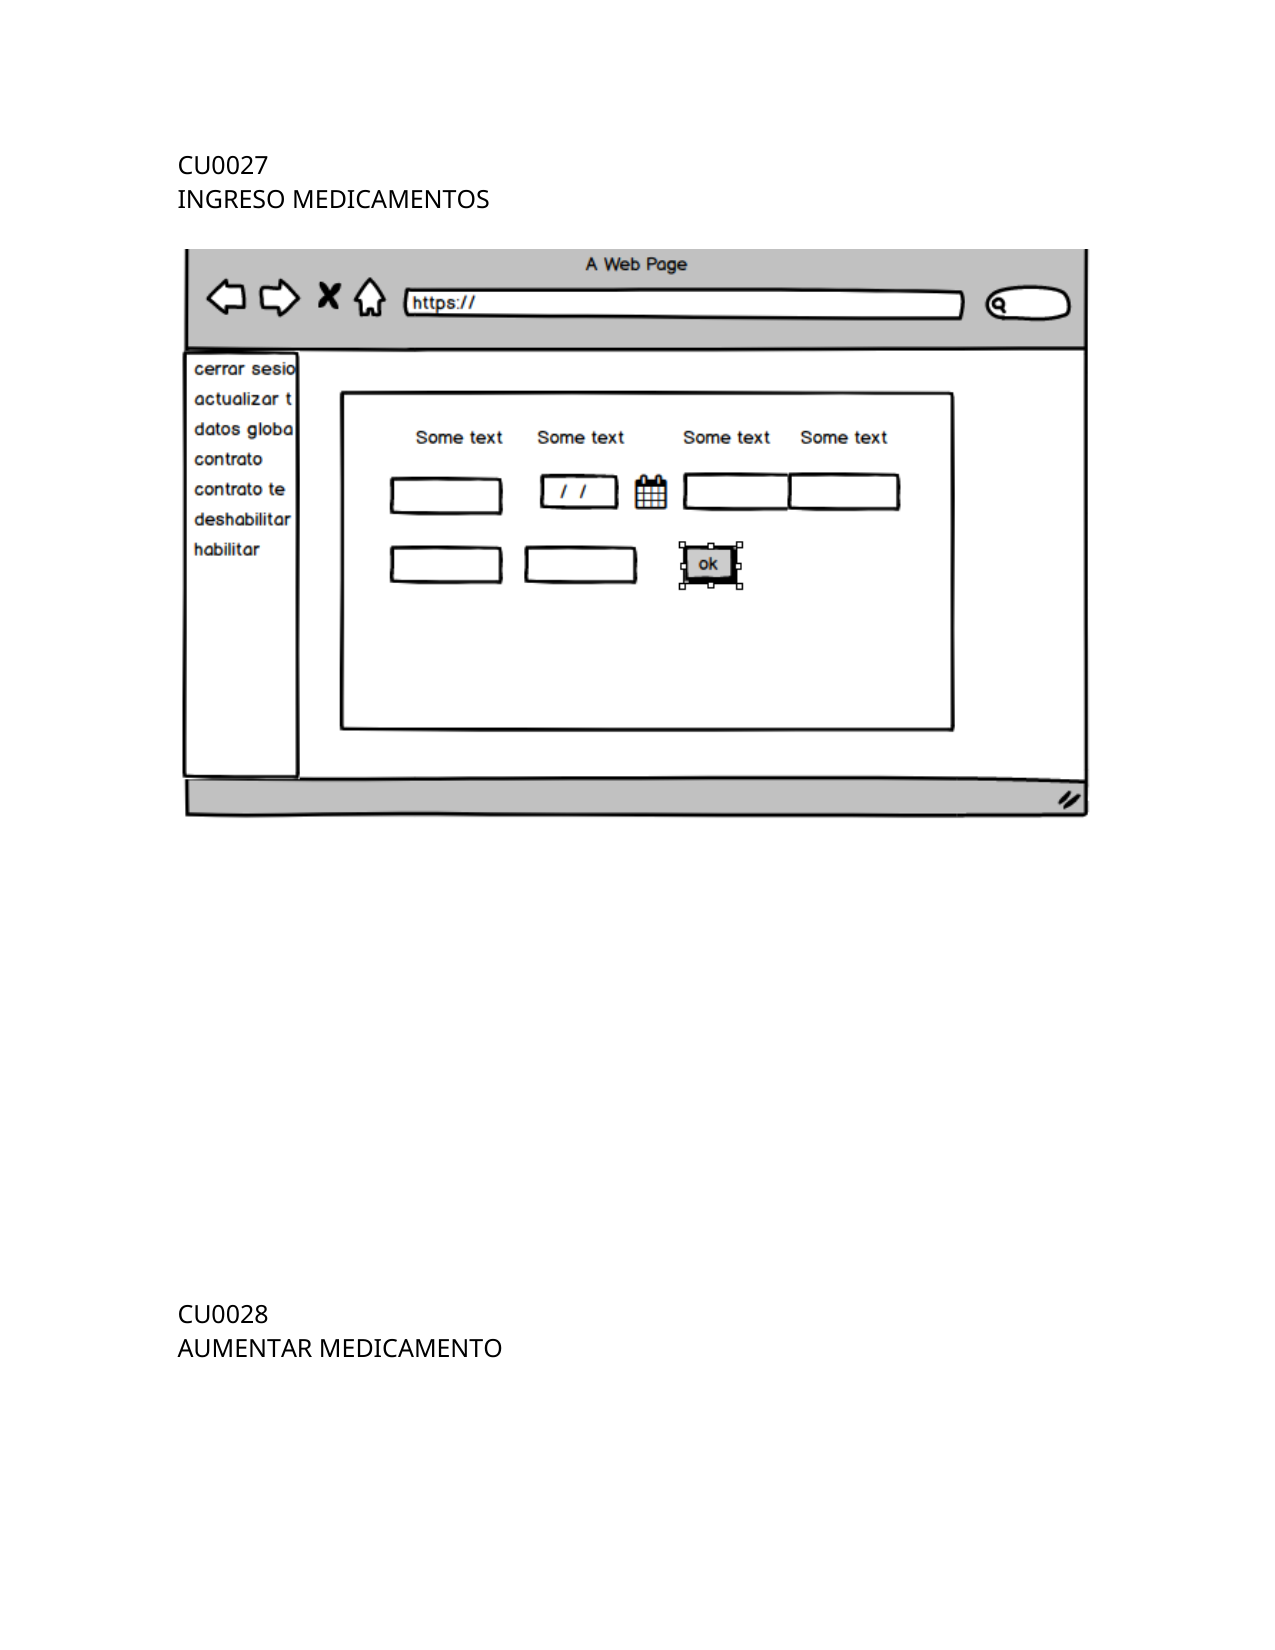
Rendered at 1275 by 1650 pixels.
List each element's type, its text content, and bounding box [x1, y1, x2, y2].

picture [177, 249, 1098, 821]
text AUMENTAR MEDICAMENTO [177, 1331, 1098, 1365]
text INGRESO MEDICAMENTOS [177, 182, 1098, 216]
text CU0027 [177, 148, 1098, 182]
text CU0028 [177, 1297, 1098, 1331]
